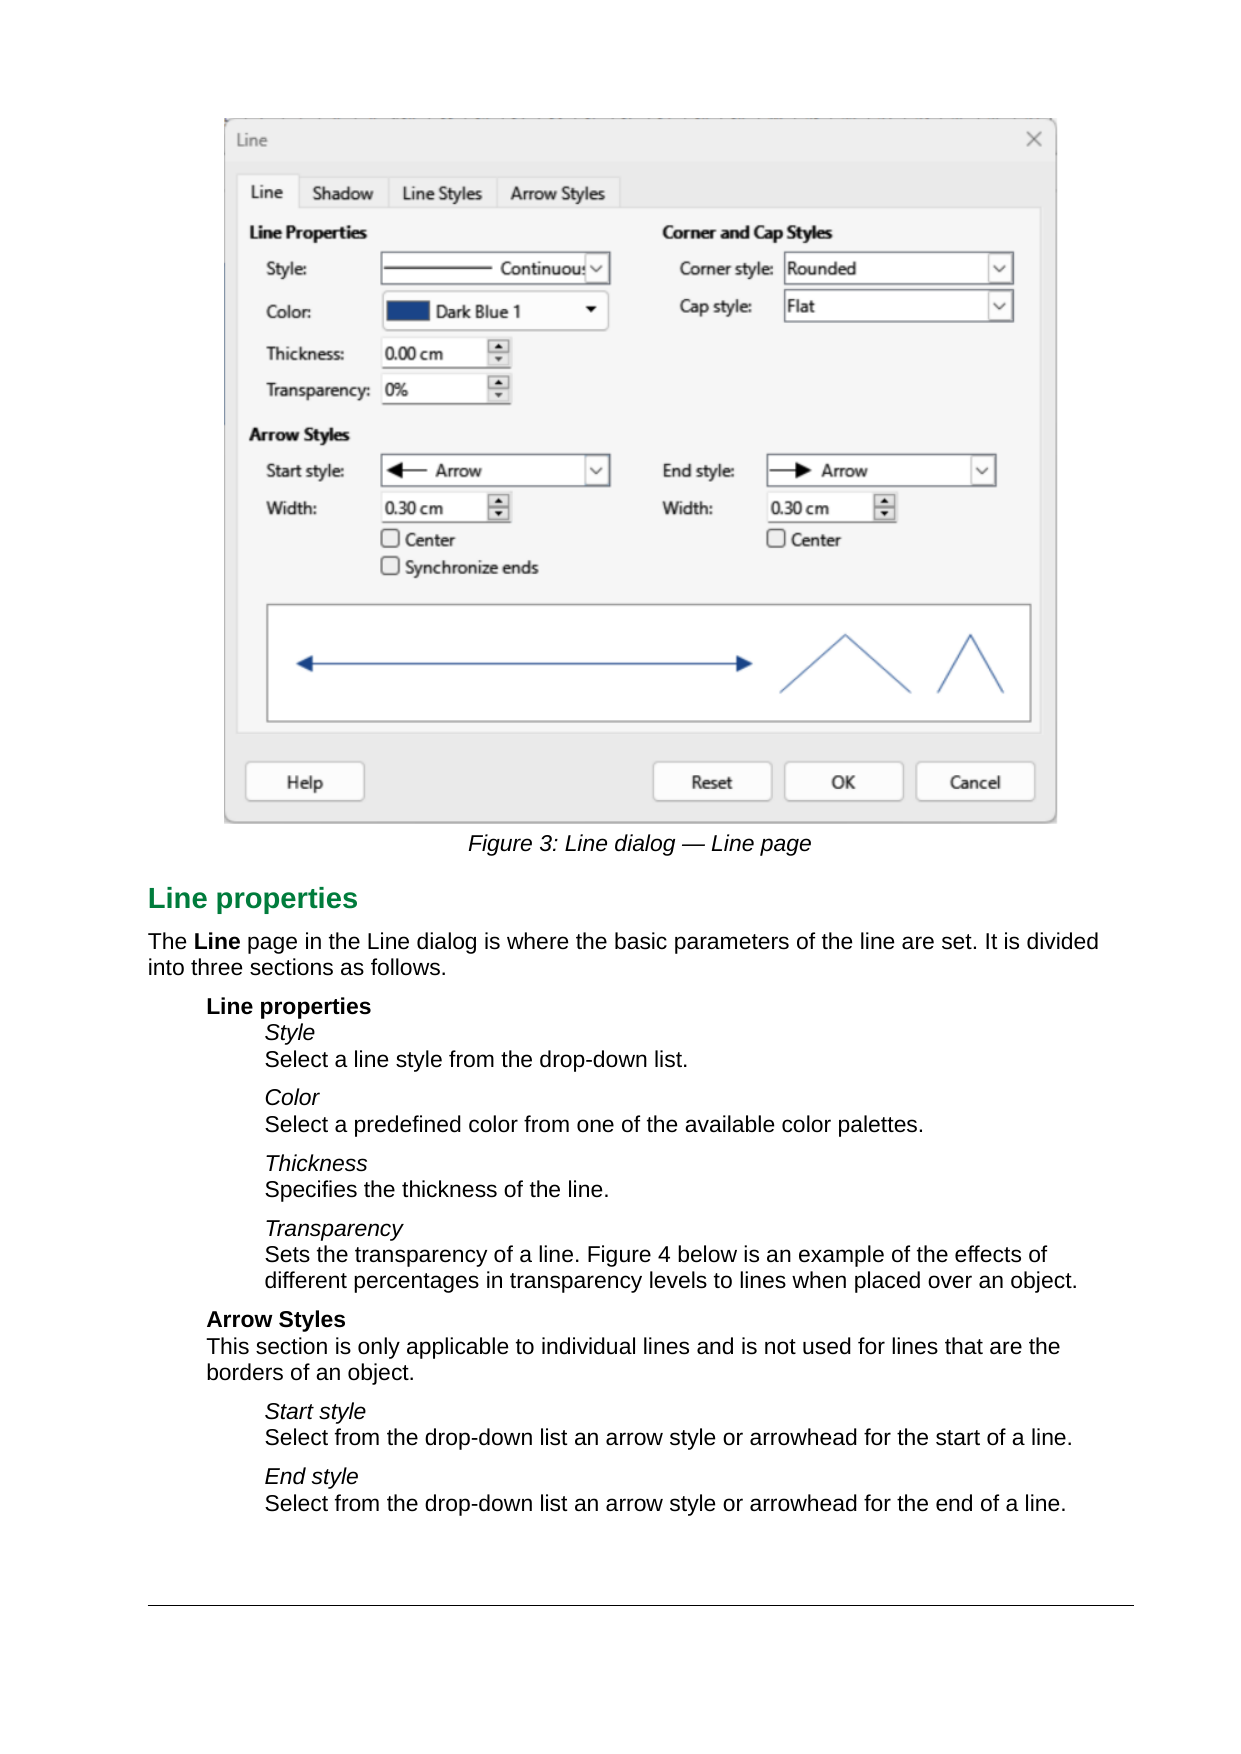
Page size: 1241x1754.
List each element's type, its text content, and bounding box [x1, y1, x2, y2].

picture [224, 118, 1058, 824]
text Select a line style from the drop-down list. [264, 1046, 1134, 1072]
text Color [264, 1084, 1134, 1111]
text The Line page in the Line dialog is where the basic parameters of the line are set. It is divided into three sections as follows. [148, 928, 1134, 980]
text Figure 3: Line dialog — Line page [224, 830, 1057, 857]
text Sets the transparency of a line. Figure 4 below is an example of the effects of different percentages in transparency levels to lines when placed over an object. [264, 1241, 1134, 1294]
text Line properties [206, 993, 1134, 1019]
text Style [264, 1019, 1134, 1046]
text Select a predefined color from one of the available color palettes. [264, 1111, 1134, 1137]
text End style [264, 1463, 1134, 1489]
text Specifies the thickness of the line. [264, 1176, 1134, 1202]
text Select from the drop-down list an arrow style or arrowhead for the start of a line. [264, 1424, 1134, 1451]
text Transparency [264, 1215, 1134, 1241]
text This section is only applicable to individual lines and is not used for lines that are the borders of an object. [206, 1333, 1134, 1385]
text Select from the drop-down list an arrow style or arrowhead for the end of a line. [264, 1489, 1134, 1516]
text Arrow Styles [206, 1306, 1134, 1333]
text Thickness [264, 1149, 1134, 1176]
subtitle Line properties [148, 882, 1134, 915]
text Start style [264, 1398, 1134, 1424]
